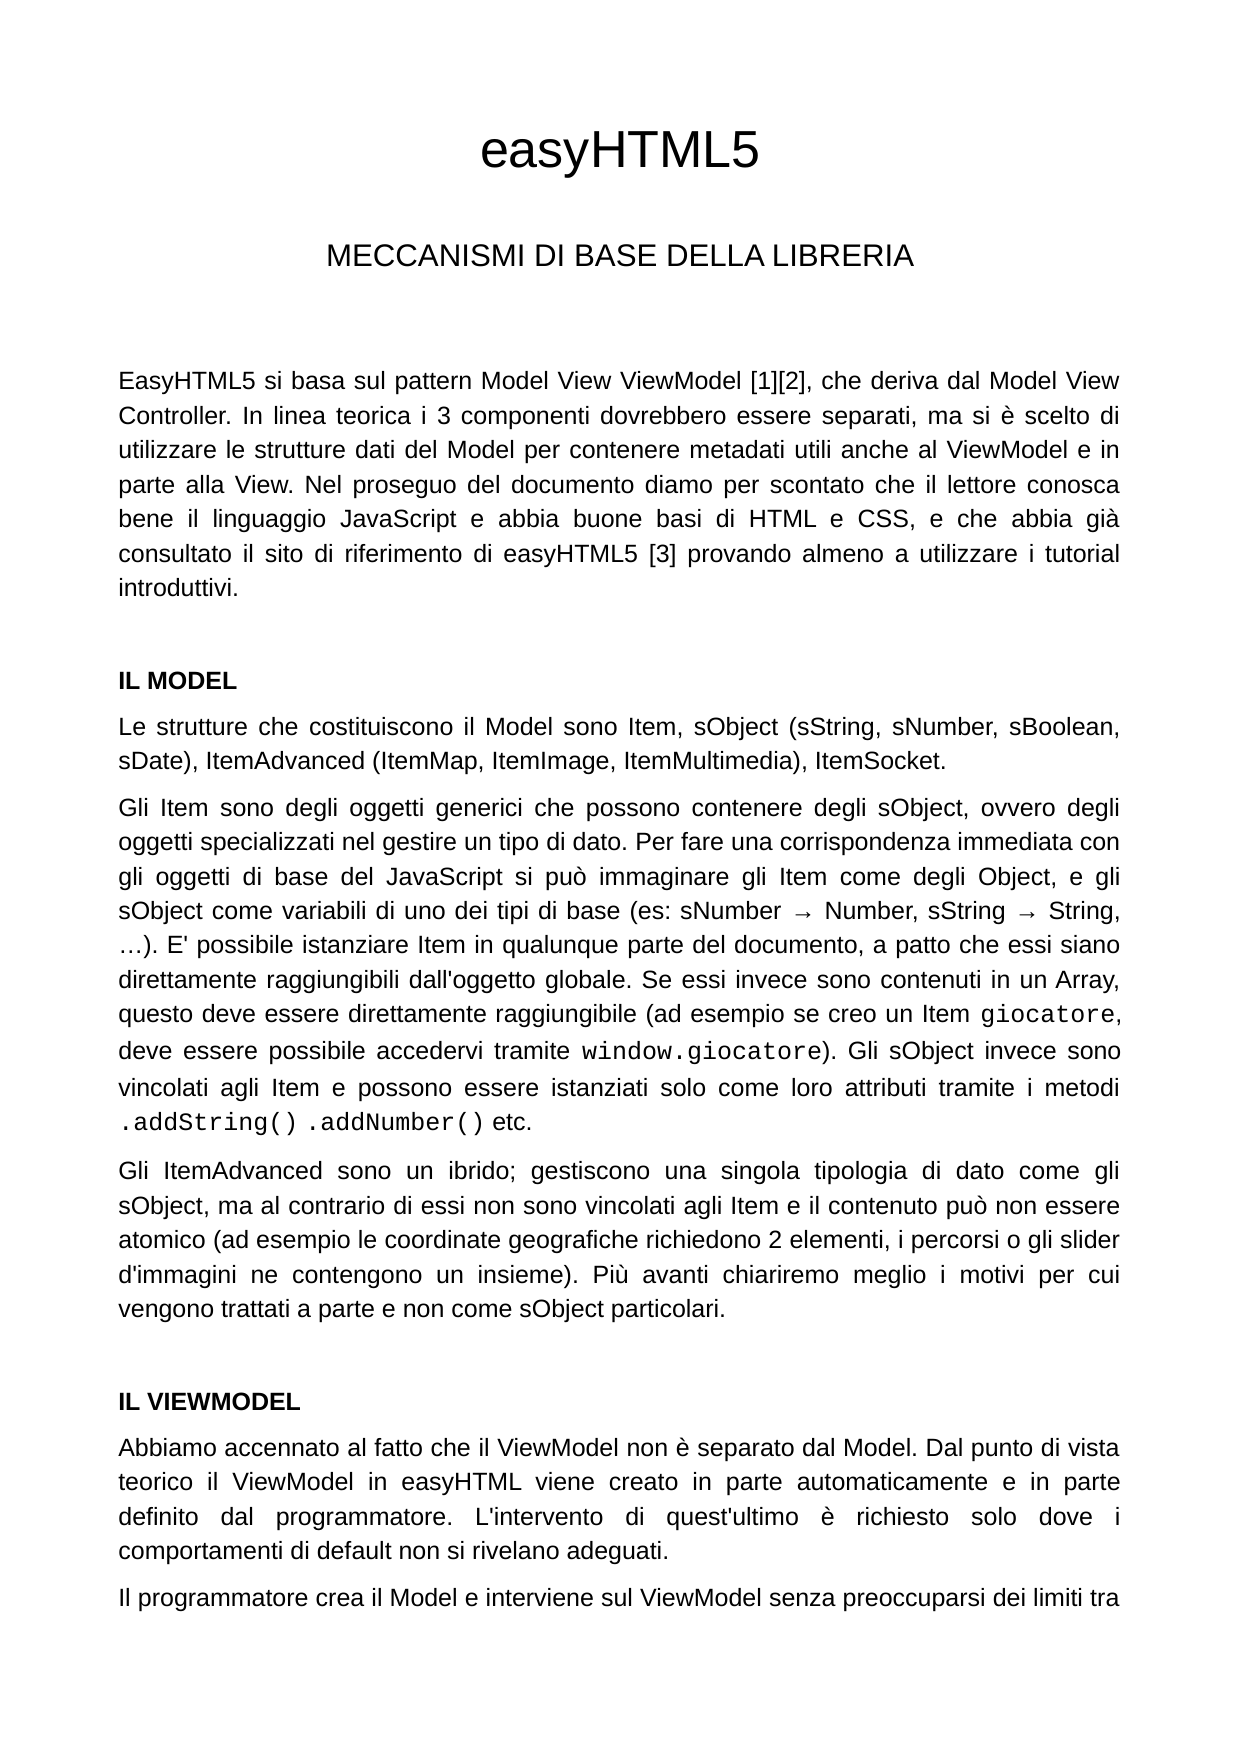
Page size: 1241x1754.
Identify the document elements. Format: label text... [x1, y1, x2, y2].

text IL VIEWMODEL [118, 1387, 1122, 1415]
text Gli ItemAdvanced sono un ibrido; gestiscono una singola tipologia di dato come gli sObject, ma al contrario di essi non sono vincolati agli Item e il contenuto può non essere atomico (ad esempio le coordinate geografiche richiedono 2 elementi, i percorsi o gli slider d'immagini ne contengono un insieme). Più avanti chiariremo meglio i motivi per cui vengono trattati a parte e non come sObject particolari. [118, 1156, 1122, 1323]
text IL MODEL [118, 666, 1122, 694]
text Gli Item sono degli oggetti generici che possono contenere degli sObject, ovvero degli oggetti specializzati nel gestire un tipo di dato. Per fare una corrispondenza immediata con gli oggetti di base del JavaScript si può immaginare gli Item come degli Object, e gli sObject come variabili di uno dei tipi di base (es: sNumber → Number, sString → String, …). E' possibile istanziare Item in qualunque parte del documento, a patto che essi siano direttamente raggiungibili dall'oggetto globale. Se essi invece sono contenuti in un Array, questo deve essere direttamente raggiungibile (ad esempio se creo un Item giocatore, deve essere possibile accedervi tramite window.giocatore). Gli sObject invece sono vincolati agli Item e possono essere istanziati solo come loro attributi tramite i metodi .addString() .addNumber() etc. [118, 793, 1122, 1138]
text Abbiamo accennato al fatto che il ViewModel non è separato dal Model. Dal punto di vista teorico il ViewModel in easyHTML viene creato in parte automaticamente e in parte definito dal programmatore. L'intervento di quest'ultimo è richiesto solo dove i comportamenti di default non si rivelano adeguati. [118, 1433, 1122, 1565]
text MECCANISMI DI BASE DELLA LIBRERIA [118, 237, 1122, 273]
text EasyHTML5 si basa sul pattern Model View ViewModel [1][2], che deriva dal Model View Controller. In linea teorica i 3 componenti dovrebbero essere separati, ma si è scelto di utilizzare le strutture dati del Model per contenere metadati utili anche al ViewModel e in parte alla View. Nel proseguo del documento diamo per scontato che il lettore conosca bene il linguaggio JavaScript e abbia buone basi di HTML e CSS, e che abbia già consultato il sito di riferimento di easyHTML5 [3] provando almeno a utilizzare i tutorial introduttivi. [118, 366, 1122, 602]
text easyHTML5 [118, 118, 1122, 178]
text Il programmatore crea il Model e interviene sul ViewModel senza preoccuparsi dei limiti tra [118, 1582, 1122, 1611]
text Le strutture che costituiscono il Model sono Item, sObject (sString, sNumber, sBoolean, sDate), ItemAdvanced (ItemMap, ItemImage, ItemMultimedia), ItemSocket. [118, 712, 1122, 775]
